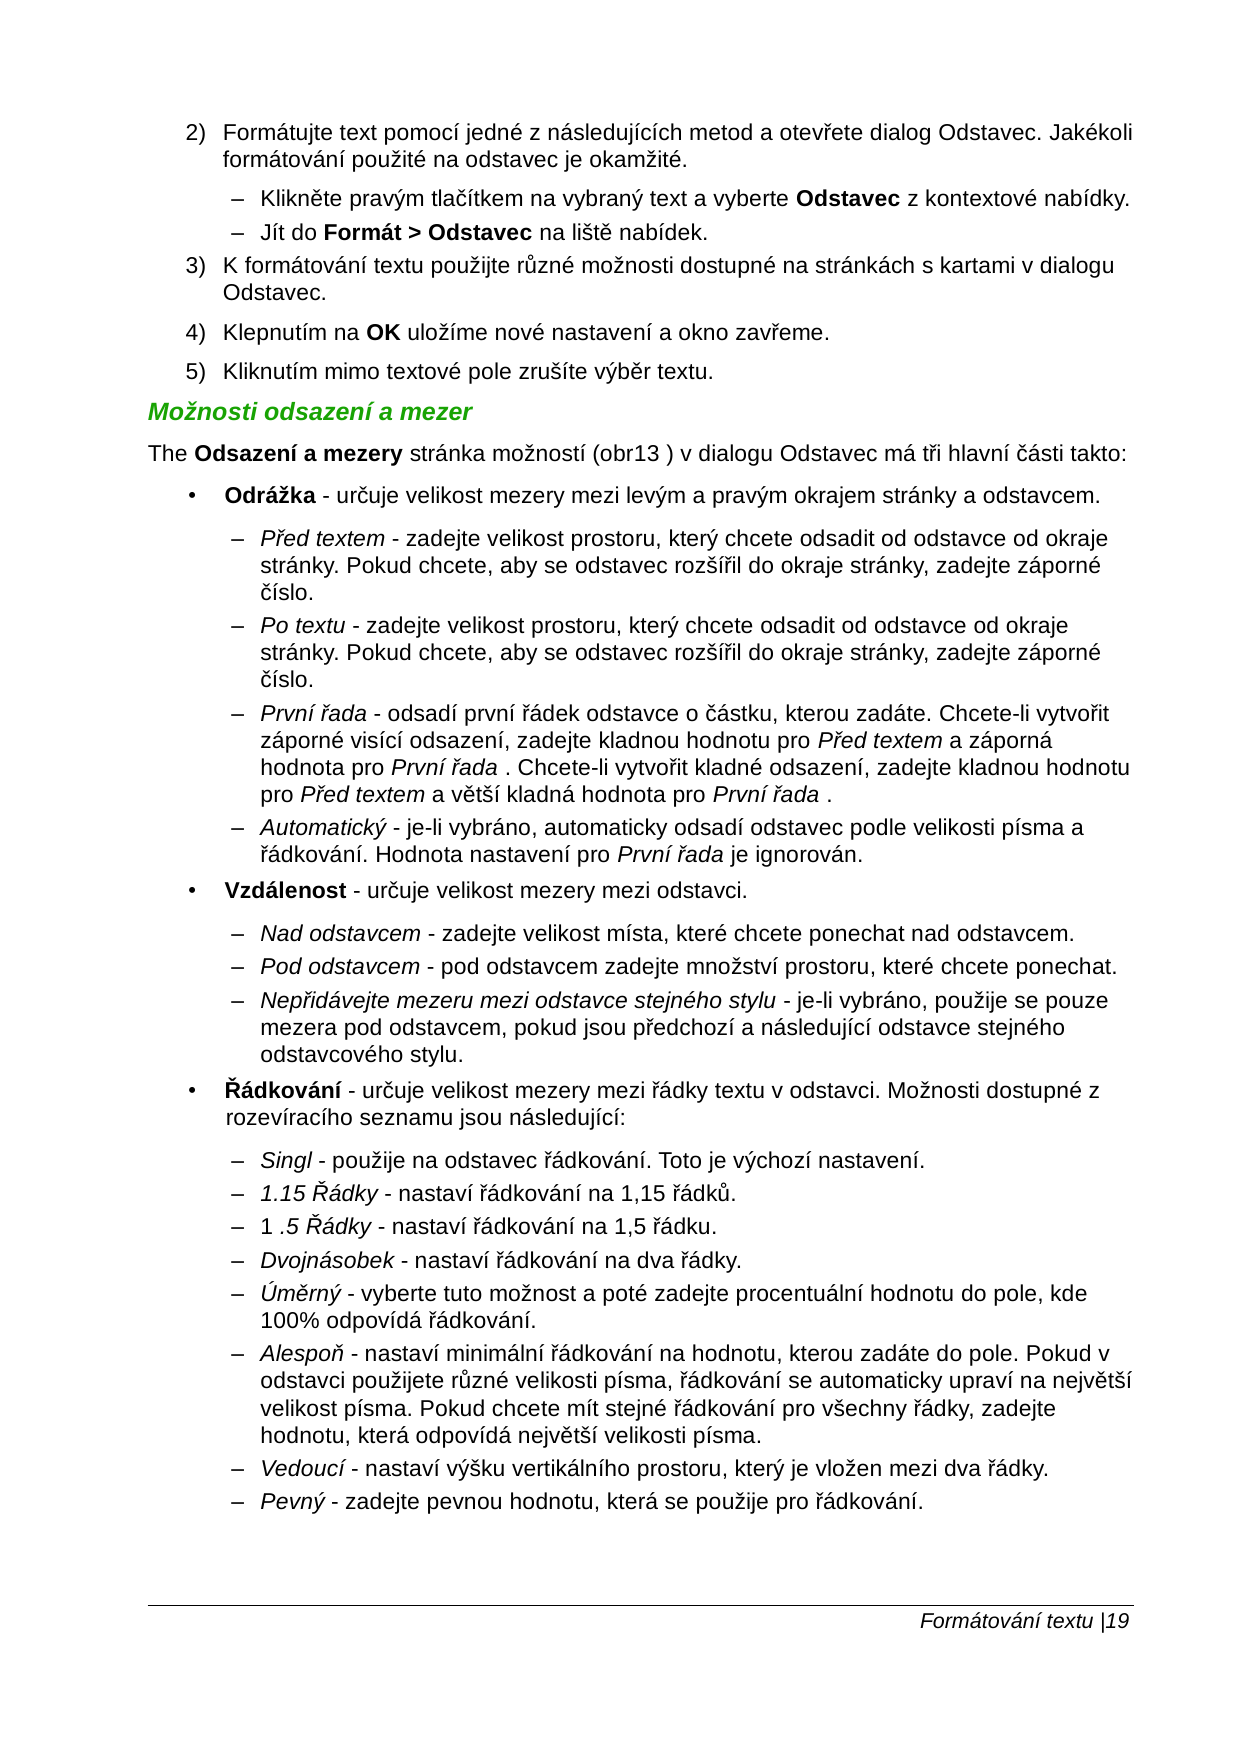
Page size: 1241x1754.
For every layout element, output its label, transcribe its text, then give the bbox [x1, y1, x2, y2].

list 1.15 Řádky - nastaví řádkování na 1,15 řádků. [231, 1179, 1134, 1206]
list Úměrný - vyberte tuto možnost a poté zadejte procentuální hodnotu do pole, kde 100% odpovídá řádkování. [231, 1279, 1134, 1333]
list Dvojnásobek - nastaví řádkování na dva řádky. [231, 1246, 1134, 1273]
list Pod odstavcem - pod odstavcem zadejte množství prostoru, které chcete ponechat. [231, 953, 1134, 980]
list Odrážka - určuje velikost mezery mezi levým a pravým okrajem stránky a odstavcem. [185, 478, 1134, 511]
list Klepnutím na OK uložíme nové nastavení a okno zavřeme. [206, 318, 1134, 345]
list Automatický - je-li vybráno, automaticky odsadí odstavec podle velikosti písma a řádkování. Hodnota nastavení pro První řada je ignorován. [231, 813, 1134, 868]
list Nepřidávejte mezeru mezi odstavce stejného stylu - je-li vybráno, použije se pouze mezera pod odstavcem, pokud jsou předchozí a následující odstavce stejného odstavcového stylu. [231, 986, 1134, 1067]
subtitle Možnosti odsazení a mezer [148, 397, 1134, 426]
list Vedoucí - nastaví výšku vertikálního prostoru, který je vložen mezi dva řádky. [231, 1454, 1134, 1481]
list Nad odstavcem - zadejte velikost místa, které chcete ponechat nad odstavcem. [231, 919, 1134, 946]
list 1 .5 Řádky - nastaví řádkování na 1,5 řádku. [231, 1213, 1134, 1240]
list Alespoň - nastaví minimální řádkování na hodnotu, kterou zadáte do pole. Pokud v odstavci použijete různé velikosti písma, řádkování se automaticky upraví na největší velikost písma. Pokud chcete mít stejné řádkování pro všechny řádky, zadejte hodnotu, která odpovídá největší velikosti písma. [231, 1340, 1134, 1448]
list Kliknutím mimo textové pole zrušíte výběr textu. [206, 358, 1134, 385]
list Singl - použije na odstavec řádkování. Toto je výchozí nastavení. [231, 1146, 1134, 1173]
list Pevný - zadejte pevnou hodnotu, která se použije pro řádkování. [231, 1488, 1134, 1515]
list Po textu - zadejte velikost prostoru, který chcete odsadit od odstavce od okraje stránky. Pokud chcete, aby se odstavec rozšířil do okraje stránky, zadejte záporné číslo. [231, 611, 1134, 693]
list Formátujte text pomocí jedné z následujících metod a otevřete dialog Odstavec. Jakékoli formátování použité na odstavec je okamžité. [206, 118, 1134, 172]
list K formátování textu použijte různé možnosti dostupné na stránkách s kartami v dialogu Odstavec. [206, 251, 1134, 306]
text The Odsazení a mezery stránka možností (obr 13 ) v dialogu Odstavec má tři hlavní části takto: [148, 439, 1134, 466]
list Klikněte pravým tlačítkem na vybraný text a vyberte Odstavec z kontextové nabídky. [231, 185, 1134, 212]
list Řádkování - určuje velikost mezery mezi řádky textu v odstavci. Možnosti dostupné z rozevíracího seznamu jsou následující: [185, 1073, 1134, 1133]
list Vzdálenost - určuje velikost mezery mezi odstavci. [185, 874, 1134, 907]
list Před textem - zadejte velikost prostoru, který chcete odsadit od odstavce od okraje stránky. Pokud chcete, aby se odstavec rozšířil do okraje stránky, zadejte záporné číslo. [231, 524, 1134, 605]
list Jít do Formát > Odstavec na liště nabídek. [231, 218, 1134, 245]
list První řada - odsadí první řádek odstavce o částku, kterou zadáte. Chcete-li vytvořit záporné visící odsazení, zadejte kladnou hodnotu pro Před textem a záporná hodnota pro První řada . Chcete-li vytvořit kladné odsazení, zadejte kladnou hodnotu pro Před textem a větší kladná hodnota pro První řada . [231, 699, 1134, 807]
